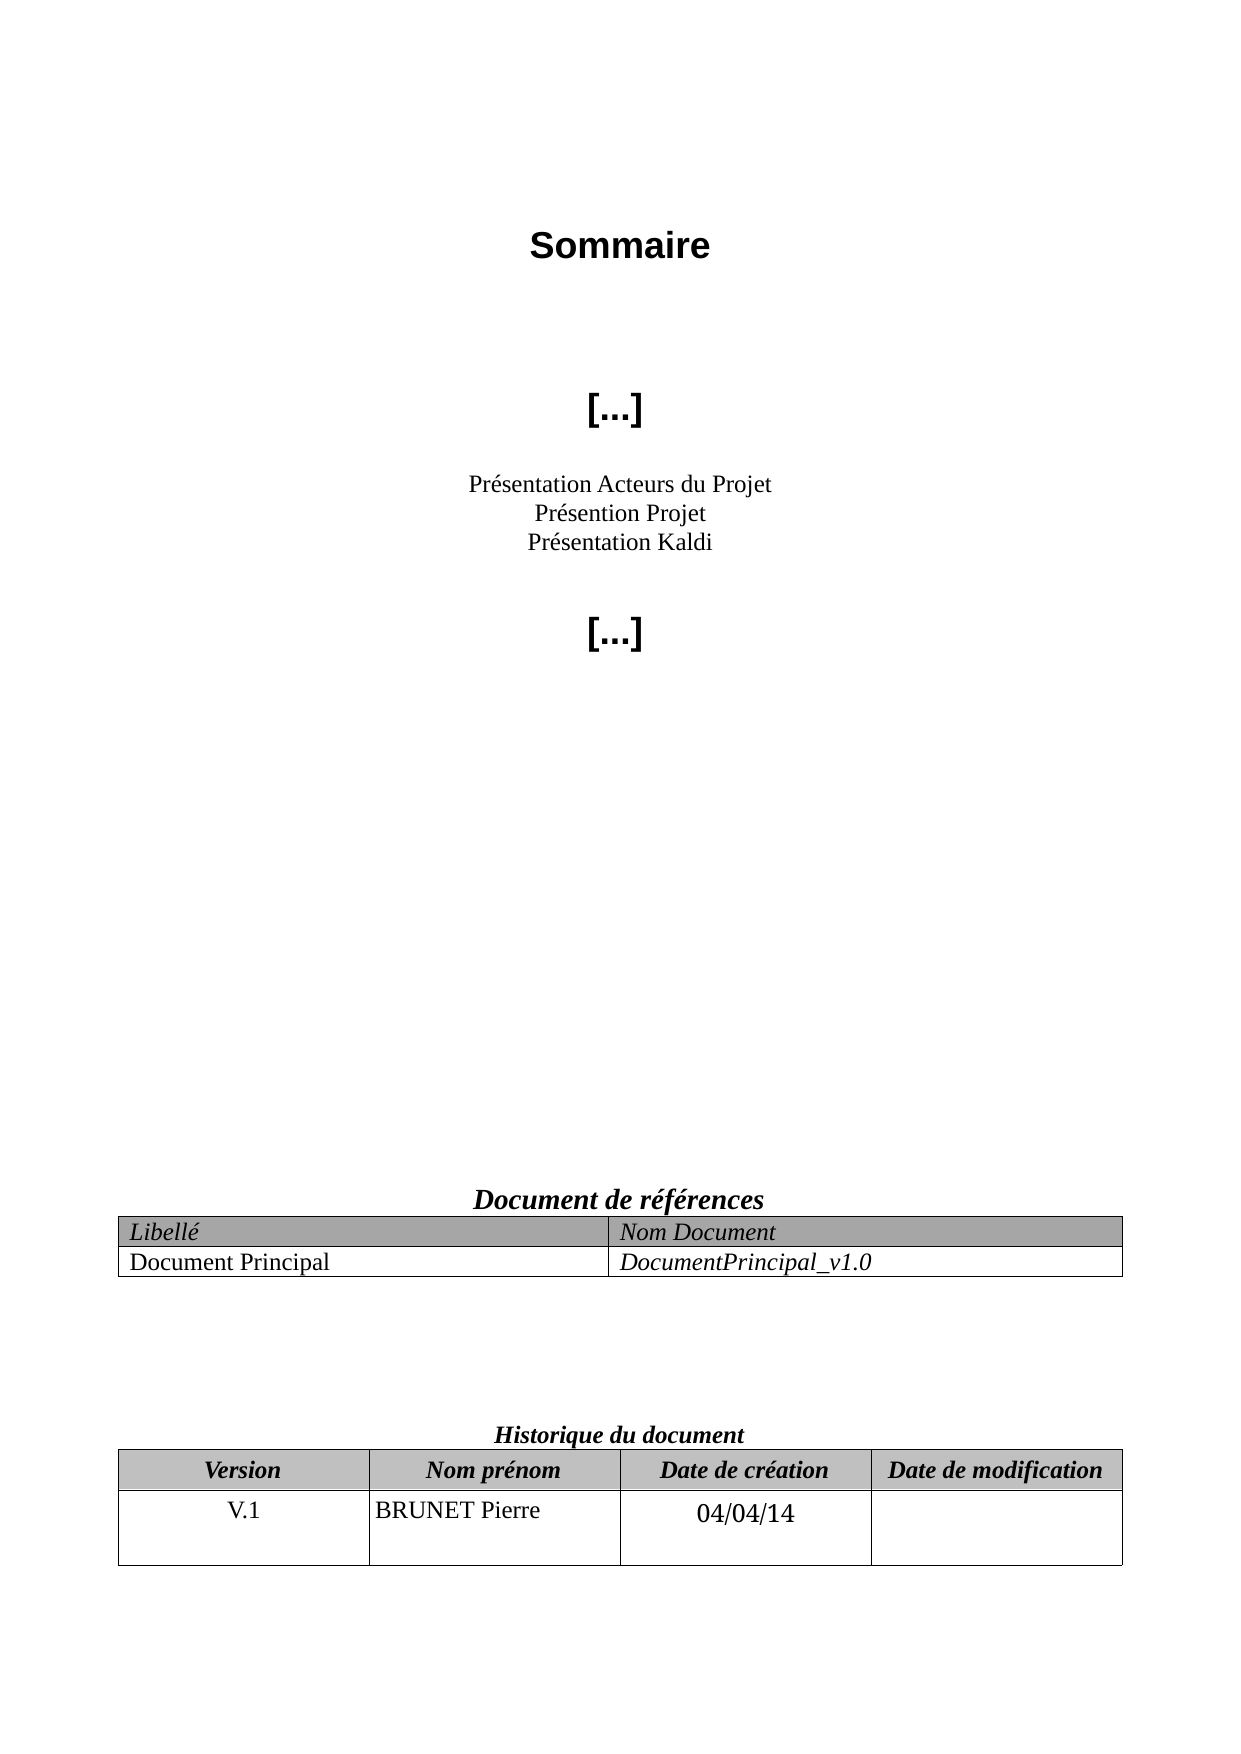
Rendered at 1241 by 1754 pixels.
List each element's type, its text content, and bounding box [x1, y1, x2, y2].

table_header Date de création [621, 1450, 871, 1489]
table_header Nom prénom [370, 1450, 620, 1489]
text Présention Projet [118, 498, 1122, 527]
table_cell Document Principal [119, 1247, 608, 1276]
table_cell DocumentPrincipal_v1.0 [609, 1247, 1122, 1276]
table_header Date de modification [872, 1450, 1122, 1489]
table_header Libellé [119, 1217, 608, 1246]
table_header Version [119, 1450, 369, 1489]
table_cell 04/04/14 [621, 1491, 871, 1564]
text Présentation Acteurs du Projet [118, 469, 1122, 498]
table_cell V.1 [119, 1491, 369, 1564]
subtitle [...] [118, 609, 1122, 652]
text Document de références [118, 1182, 1122, 1216]
text Historique du document [118, 1420, 1122, 1449]
table_header Nom Document [609, 1217, 1122, 1246]
table_cell BRUNET Pierre [370, 1491, 620, 1564]
subtitle [...] [118, 385, 1122, 428]
table_cell [872, 1491, 1122, 1564]
subtitle Sommaire [118, 224, 1122, 267]
text Présentation Kaldi [118, 527, 1122, 556]
